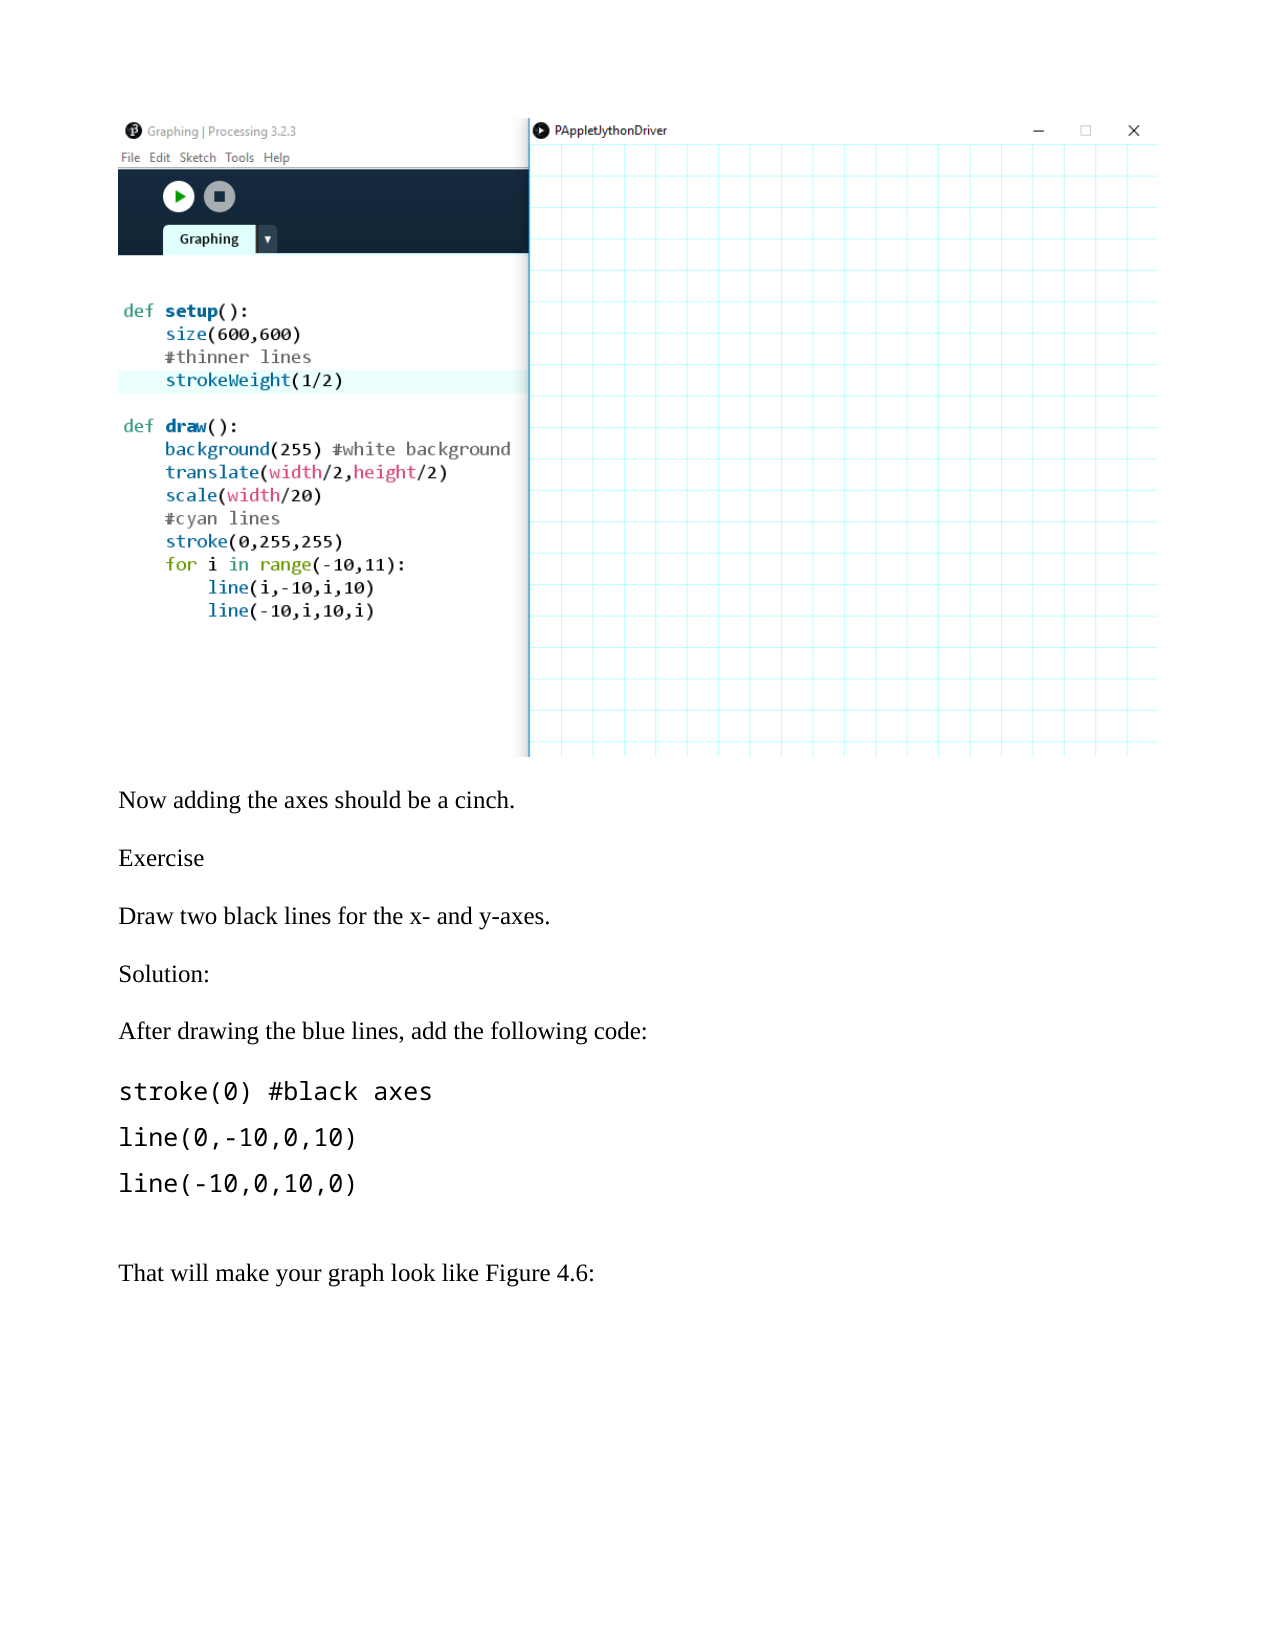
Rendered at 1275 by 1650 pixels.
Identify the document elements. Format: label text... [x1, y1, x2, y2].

text stroke(0) #black axes [118, 1074, 1157, 1108]
text Solution: [118, 959, 1157, 987]
text line(-10,0,10,0) [118, 1166, 1157, 1200]
text Exercise [118, 843, 1157, 872]
picture [118, 118, 1157, 757]
text Draw two black lines for the x- and y-axes. [118, 901, 1157, 930]
text After drawing the blue lines, add the following code: [118, 1016, 1157, 1045]
text That will make your graph look like Figure 4.6: [118, 1258, 1157, 1287]
text Now adding the axes should be a cinch. [118, 786, 1157, 814]
text line(0,-10,0,10) [118, 1120, 1157, 1154]
